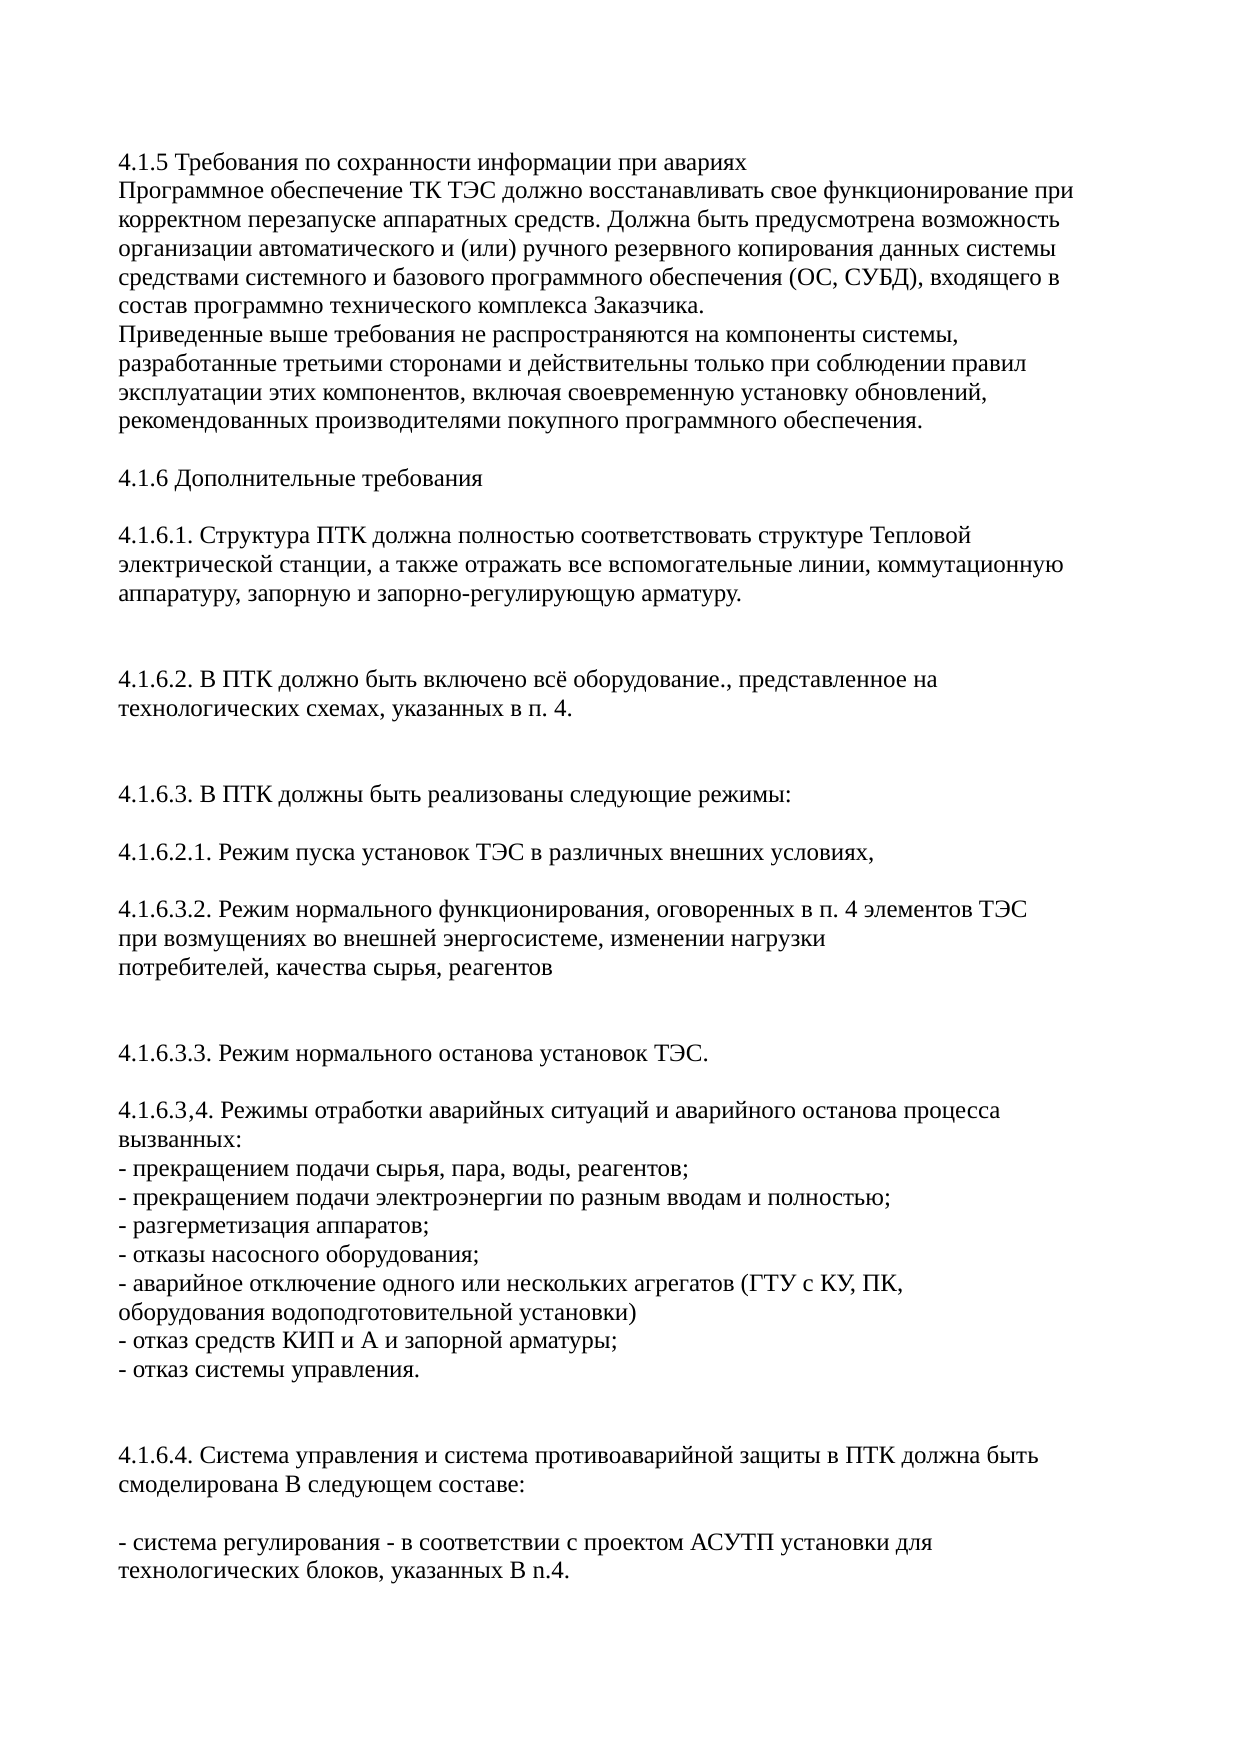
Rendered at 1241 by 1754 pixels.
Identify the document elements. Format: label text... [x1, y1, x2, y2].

text - аварийное отключение одного или нескольких агрегатов (ГТУ с КУ, ПК, [118, 1268, 1122, 1297]
text потребителей, качества сырья, реагентов [118, 952, 1122, 981]
text 4.1.6.3‚4. Режимы отработки аварийных ситуаций и аварийного останова процесса [118, 1096, 1122, 1124]
text 4.1.6.2.1. Режим пуска установок ТЭС в различных внешних условиях, [118, 837, 1122, 866]
text технологических блоков, указанных B n.4. [118, 1556, 1122, 1584]
text технологических схемах, указанных в п. 4. [118, 693, 1122, 722]
text - система регулирования - в соответствии с проектом АСУТП установки для [118, 1527, 1122, 1556]
text 4.1.5 Требования по сохранности информации при авариях [118, 147, 1122, 176]
text аппаратуру, запорную и запорно-регулирующую арматуру. [118, 578, 1122, 607]
text - прекращением подачи сырья, пара, воды, реагентов; [118, 1153, 1122, 1182]
text электрической станции, а также отражать все вспомогательные линии, коммутационную [118, 549, 1122, 578]
text 4.1.6.3.3. Режим нормального останова установок ТЭС. [118, 1038, 1122, 1067]
text 4.1.6 Дополнительные требования [118, 463, 1122, 492]
text вызванных: [118, 1124, 1122, 1153]
text - прекращением подачи электроэнергии по разным вводам и полностью; [118, 1182, 1122, 1211]
text 4.1.6.3. B ПТК должны быть реализованы следующие режимы: [118, 779, 1122, 808]
text - отказы насосного оборудования; [118, 1239, 1122, 1268]
text - разгерметизация аппаратов; [118, 1211, 1122, 1239]
text Программное обеспечение ТК ТЭС должно восстанавливать свое функционирование при корректном перезапуске аппаратных средств. Должна быть предусмотрена возможность организации автоматического и (или) ручного резервного копирования данных системы средствами системного и базового программного обеспечения (ОС, СУБД), входящего в состав программно технического комплекса Заказчика. [118, 176, 1122, 319]
text 4.1.6.4. Система управления и система противоаварийной защиты в ПТК должна быть [118, 1441, 1122, 1469]
text 4.1.6.3.2. Режим нормального функционирования, оговоренных в п. 4 элементов ТЭС [118, 894, 1122, 923]
text смоделирована B следующем составе: [118, 1469, 1122, 1498]
text Приведенные выше требования не распространяются на компоненты системы, разработанные третьими сторонами и действительны только при соблюдении правил эксплуатации этих компонентов, включая своевременную установку обновлений, рекомендованных производителями покупного программного обеспечения. [118, 319, 1122, 434]
text - отказ средств КИП и А и запорной арматуры; [118, 1326, 1122, 1354]
text 4.1.6.1. Структура ПТК должна полностью соответствовать структуре Тепловой [118, 521, 1122, 549]
text - отказ системы управления. [118, 1354, 1122, 1383]
text при возмущениях во внешней энергосистеме, изменении нагрузки [118, 923, 1122, 952]
text 4.1.6.2. B ПТК должно быть включено всё оборудование., представленное на [118, 664, 1122, 693]
text оборудования водоподготовительной установки) [118, 1297, 1122, 1326]
